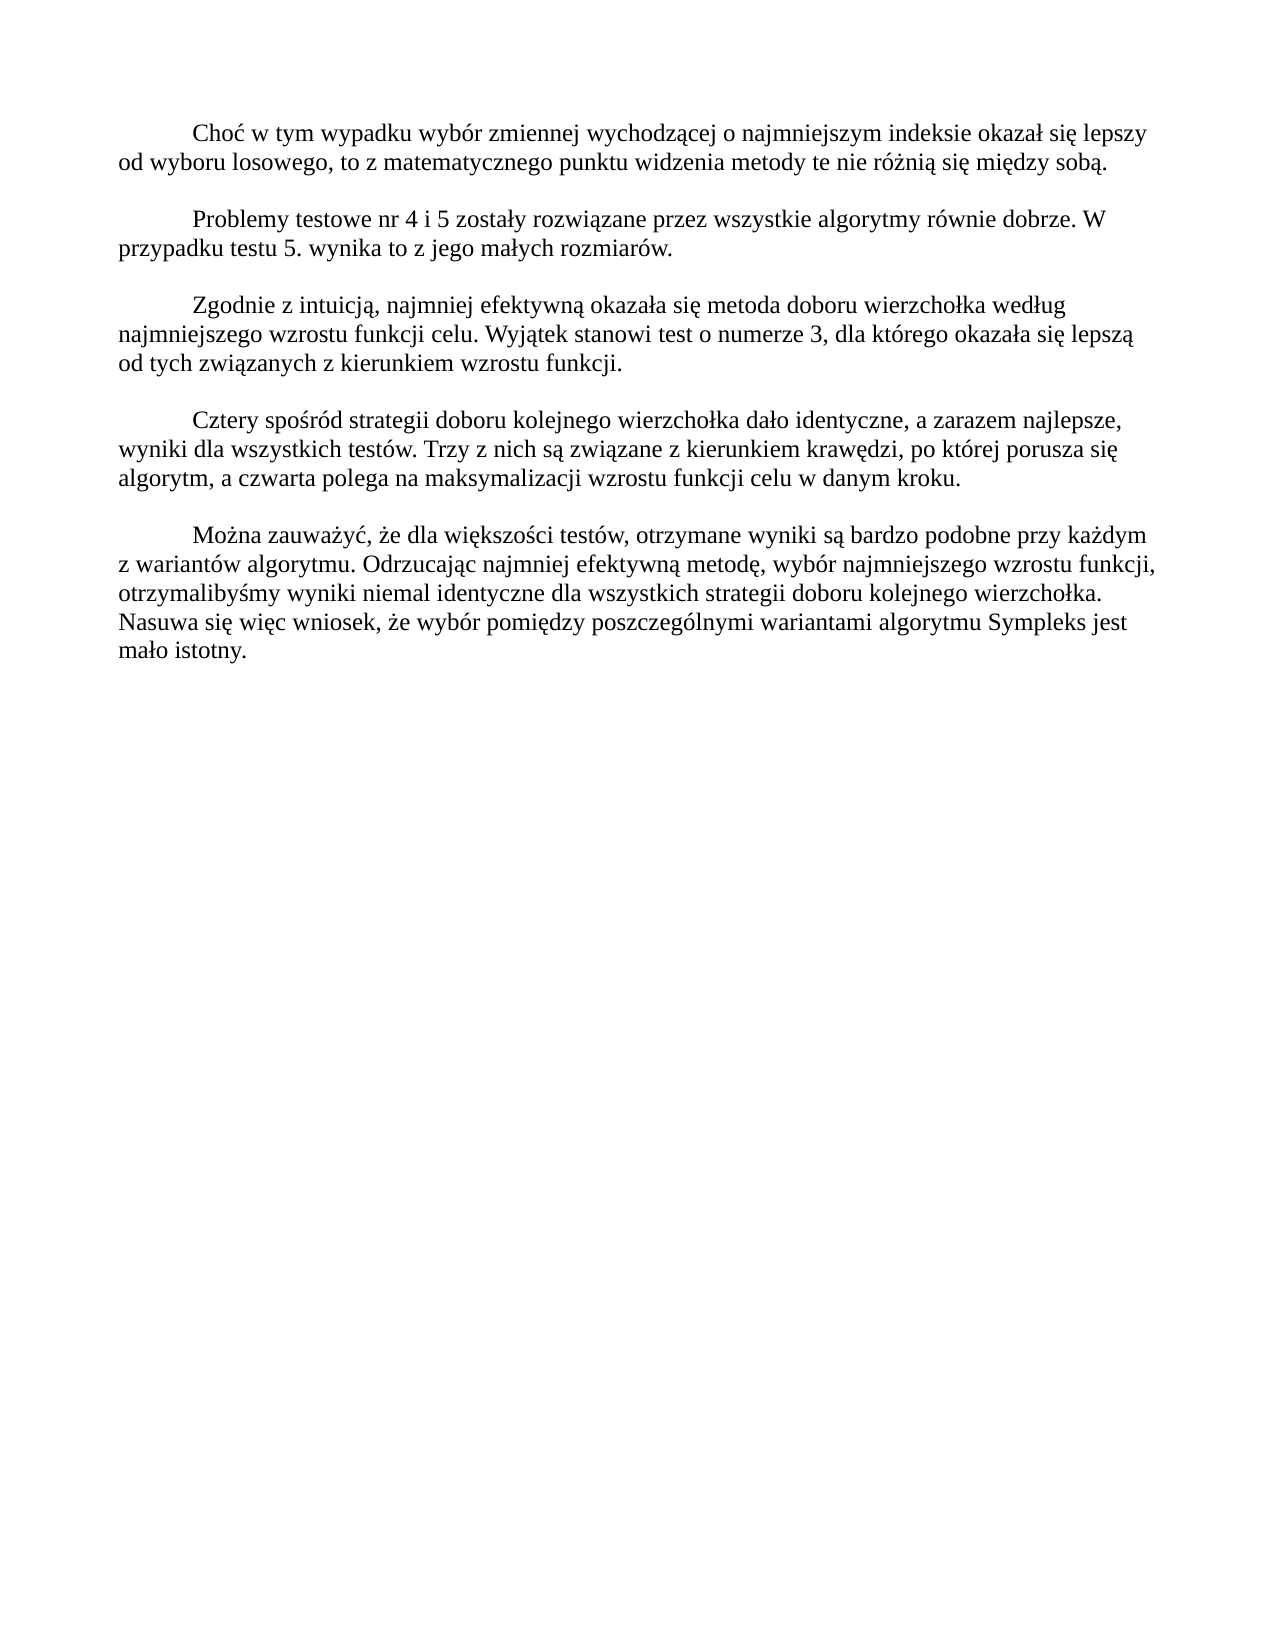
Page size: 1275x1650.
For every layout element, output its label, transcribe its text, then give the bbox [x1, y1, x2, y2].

text Można zauważyć, że dla większości testów, otrzymane wyniki są bardzo podobne przy każdym z wariantów algorytmu. Odrzucając najmniej efektywną metodę, wybór najmniejszego wzrostu funkcji, otrzymalibyśmy wyniki niemal identyczne dla wszystkich strategii doboru kolejnego wierzchołka. Nasuwa się więc wniosek, że wybór pomiędzy poszczególnymi wariantami algorytmu Sympleks jest mało istotny. [118, 521, 1157, 664]
text Cztery spośród strategii doboru kolejnego wierzchołka dało identyczne, a zarazem najlepsze, wyniki dla wszystkich testów. Trzy z nich są związane z kierunkiem krawędzi, po której porusza się algorytm, a czwarta polega na maksymalizacji wzrostu funkcji celu w danym kroku. [118, 406, 1157, 492]
text Zgodnie z intuicją, najmniej efektywną okazała się metoda doboru wierzchołka według najmniejszego wzrostu funkcji celu. Wyjątek stanowi test o numerze 3, dla którego okazała się lepszą od tych związanych z kierunkiem wzrostu funkcji. [118, 291, 1157, 377]
text Choć w tym wypadku wybór zmiennej wychodzącej o najmniejszym indeksie okazał się lepszy od wyboru losowego, to z matematycznego punktu widzenia metody te nie różnią się między sobą. [118, 118, 1157, 176]
text Problemy testowe nr 4 i 5 zostały rozwiązane przez wszystkie algorytmy równie dobrze. W przypadku testu 5. wynika to z jego małych rozmiarów. [118, 204, 1157, 262]
